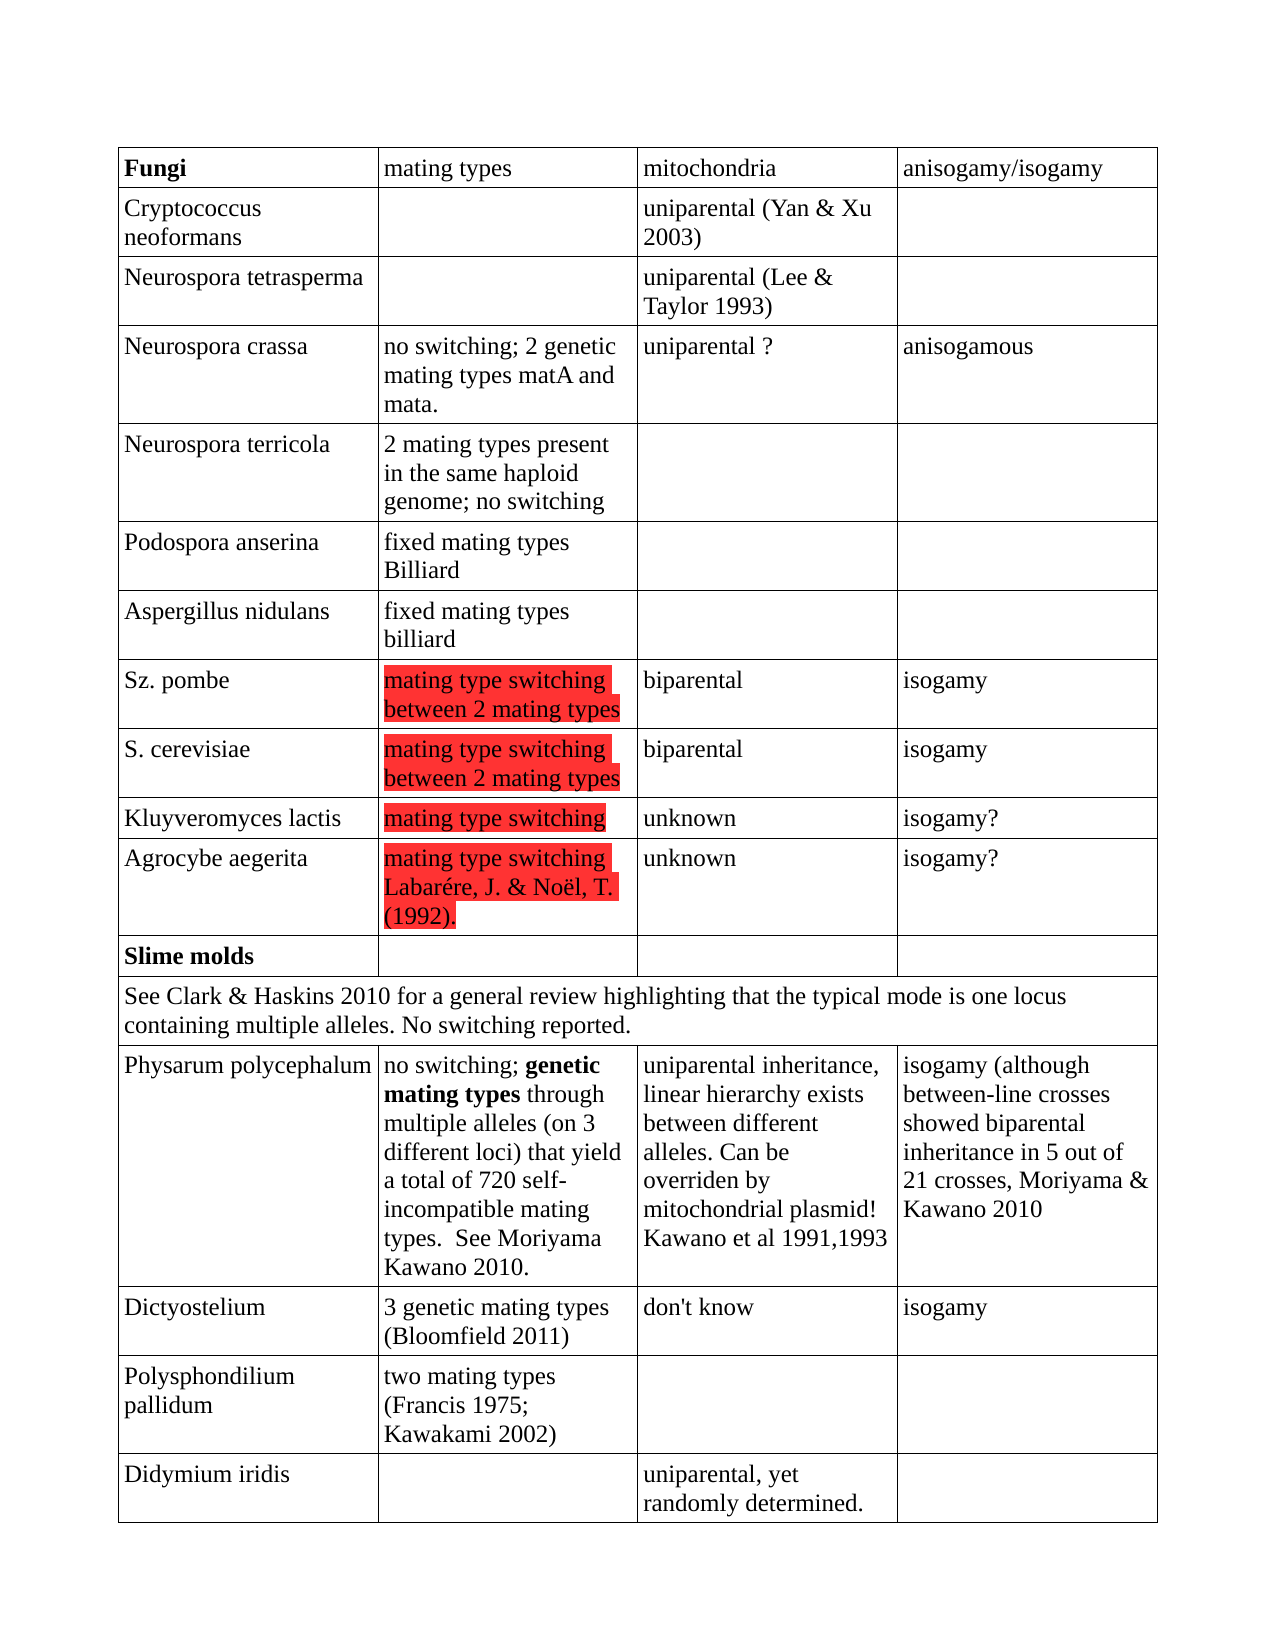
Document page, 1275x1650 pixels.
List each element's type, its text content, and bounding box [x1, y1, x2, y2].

table_cell no switching; genetic mating types through multiple alleles (on 3 different loci) that yield a total of 720 self-incompatible mating types. See Moriyama Kawano 2010. [379, 1046, 637, 1286]
table_cell [898, 522, 1157, 590]
table_cell Physarum polycephalum [119, 1046, 378, 1286]
table_cell Polysphondilium pallidum [119, 1356, 378, 1453]
table_header anisogamy/isogamy [898, 148, 1157, 187]
table_cell uniparental (Yan & Xu 2003) [638, 188, 897, 256]
table_cell fixed mating types Billiard [379, 522, 637, 590]
table_cell Cryptococcus neoformans [119, 188, 378, 256]
table_cell [638, 591, 897, 659]
table_cell [379, 936, 637, 976]
table_cell uniparental ? [638, 326, 897, 423]
table_cell [898, 424, 1157, 521]
table_cell isogamy [898, 1287, 1157, 1355]
table_cell uniparental inheritance, linear hierarchy exists between different alleles. Can be overriden by mitochondrial plasmid! Kawano et al 1991,1993 [638, 1046, 897, 1286]
table_cell [898, 591, 1157, 659]
table_cell unknown [638, 839, 897, 935]
table_cell Dictyostelium [119, 1287, 378, 1355]
table_cell Sz. pombe [119, 660, 378, 728]
table_cell Podospora anserina [119, 522, 378, 590]
table_cell uniparental (Lee & Taylor 1993) [638, 257, 897, 325]
table_cell [379, 188, 637, 256]
table_cell Neurospora crassa [119, 326, 378, 423]
table_cell [638, 936, 897, 976]
table_cell fixed mating types billiard [379, 591, 637, 659]
table_cell Didymium iridis [119, 1454, 378, 1522]
table_cell See Clark & Haskins 2010 for a general review highlighting that the typical mode is one locus containing multiple alleles. No switching reported. [119, 977, 1157, 1045]
table_cell S. cerevisiae [119, 729, 378, 797]
table_cell mating type switching [379, 798, 637, 837]
table_cell Neurospora tetrasperma [119, 257, 378, 325]
table_cell unknown [638, 798, 897, 837]
table_header mating types [379, 148, 637, 187]
table_cell Aspergillus nidulans [119, 591, 378, 659]
table_cell [898, 257, 1157, 325]
table_cell don't know [638, 1287, 897, 1355]
table_cell 3 genetic mating types (Bloomfield 2011) [379, 1287, 637, 1355]
table_cell [898, 188, 1157, 256]
table_cell [898, 936, 1157, 976]
table_cell mating type switching between 2 mating types [379, 729, 637, 797]
table_cell biparental [638, 660, 897, 728]
table_cell [898, 1356, 1157, 1453]
table_cell [638, 1356, 897, 1453]
table_cell isogamy (although between-line crosses showed biparental inheritance in 5 out of 21 crosses, Moriyama & Kawano 2010 [898, 1046, 1157, 1286]
table_cell two mating types (Francis 1975; Kawakami 2002) [379, 1356, 637, 1453]
table_cell [379, 257, 637, 325]
table_cell Kluyveromyces lactis [119, 798, 378, 837]
table_header Fungi [119, 148, 378, 187]
table_cell Neurospora terricola [119, 424, 378, 521]
table_header mitochondria [638, 148, 897, 187]
table_cell mating type switching between 2 mating types [379, 660, 637, 728]
table_cell uniparental, yet randomly determined. [638, 1454, 897, 1522]
table_cell Slime molds [119, 936, 378, 976]
table_cell [379, 1454, 637, 1522]
table_cell isogamy [898, 660, 1157, 728]
table_cell Agrocybe aegerita [119, 839, 378, 935]
table_cell isogamy? [898, 839, 1157, 935]
table_cell mating type switching Labarére, J. & Noël, T. (1992). [379, 839, 637, 935]
table_cell [638, 522, 897, 590]
table_cell [638, 424, 897, 521]
table_cell biparental [638, 729, 897, 797]
table_cell [898, 1454, 1157, 1522]
table_cell isogamy? [898, 798, 1157, 837]
table_cell no switching; 2 genetic mating types matA and mata. [379, 326, 637, 423]
table_cell anisogamous [898, 326, 1157, 423]
table_cell isogamy [898, 729, 1157, 797]
table_cell 2 mating types present in the same haploid genome; no switching [379, 424, 637, 521]
